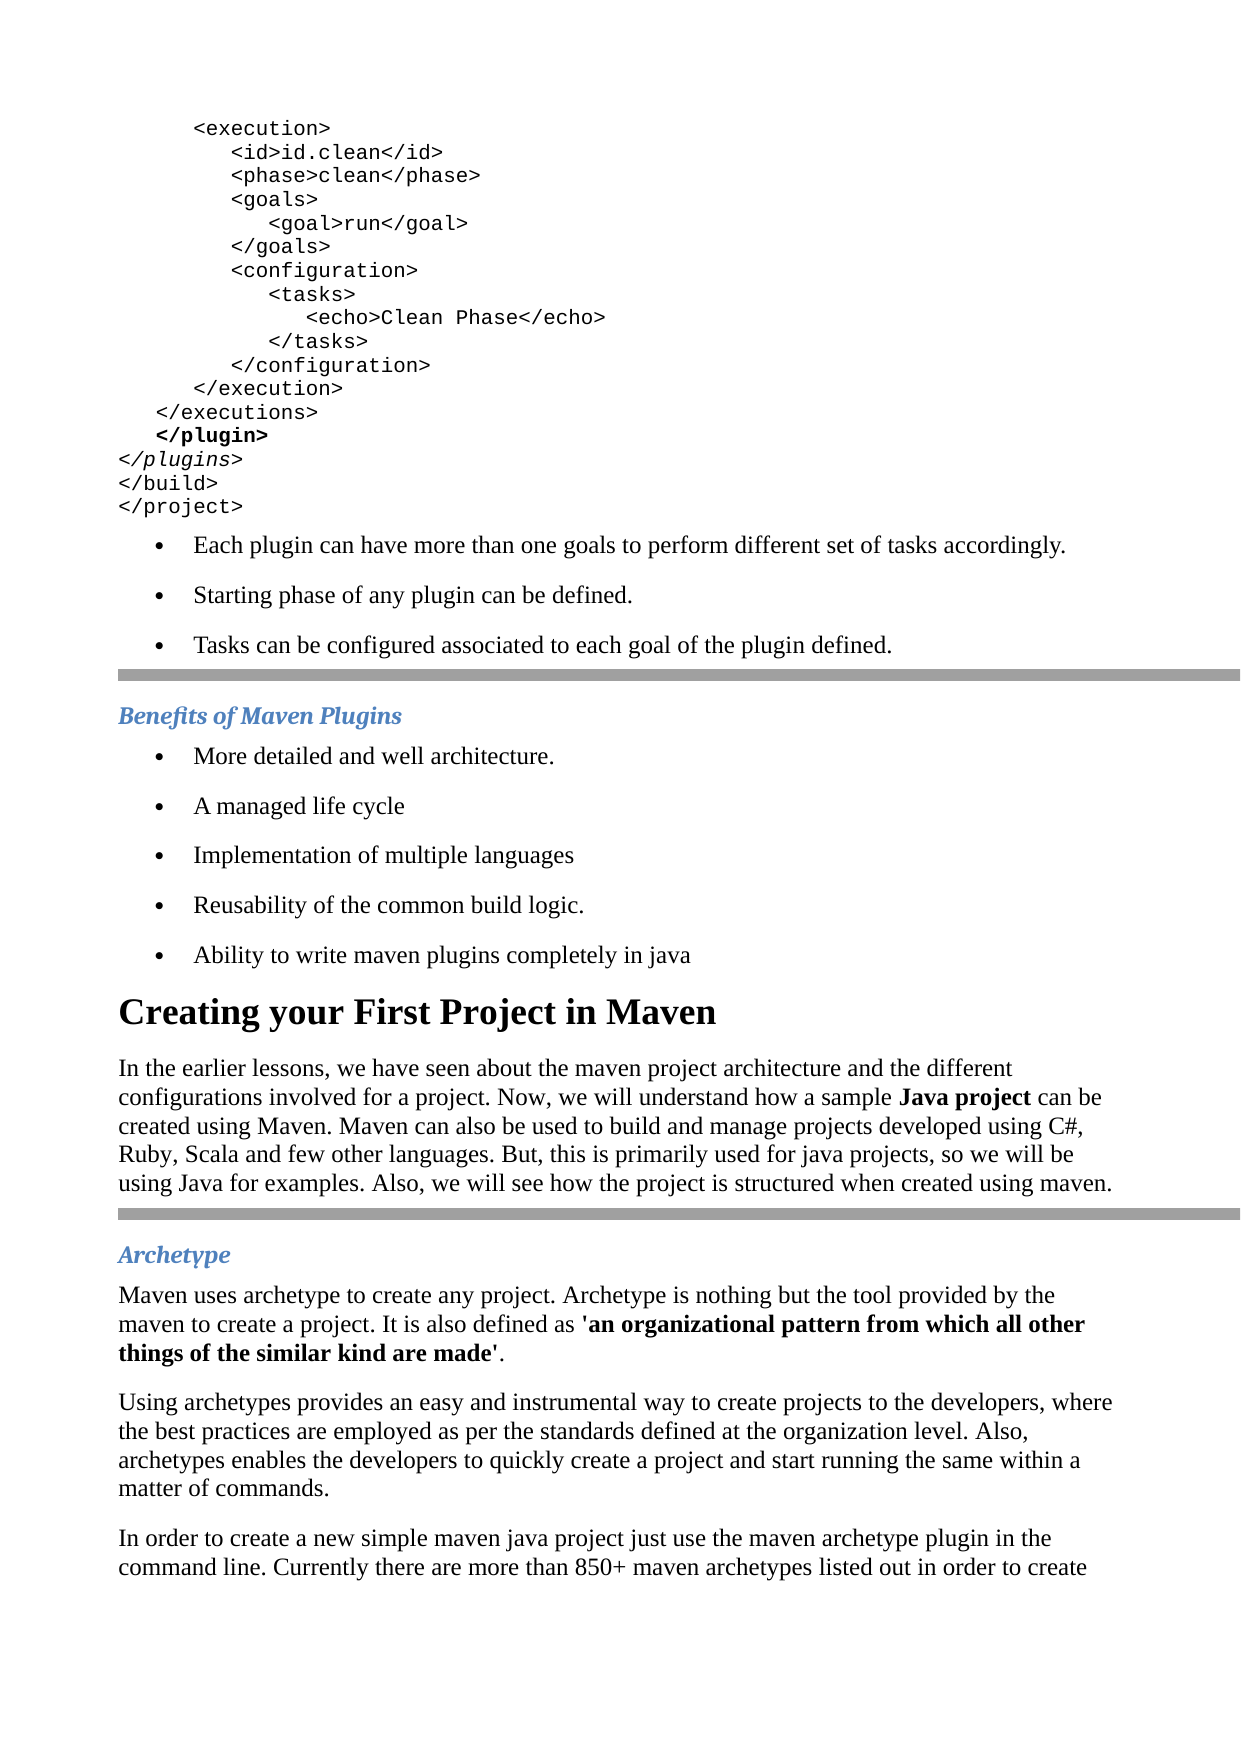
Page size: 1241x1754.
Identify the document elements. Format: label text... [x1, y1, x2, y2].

text </build> [118, 473, 1122, 496]
list Implementation of multiple languages [156, 841, 1122, 869]
subtitle Creating your First Project in Maven [118, 989, 1122, 1032]
text </execution> [118, 378, 1122, 402]
subtitle Benefits of Maven Plugins [118, 702, 1122, 731]
list More detailed and well architecture. [156, 741, 1122, 770]
text Maven uses archetype to create any project. Archetype is nothing but the tool provided by the maven to create a project. It is also defined as 'an organizational pattern from which all other things of the similar kind are made'. [118, 1280, 1122, 1366]
text <goal>run</goal> [118, 213, 1122, 236]
text <echo>Clean Phase</echo> [118, 307, 1122, 331]
list Reusability of the common build logic. [156, 890, 1122, 919]
subtitle Archetype [118, 1241, 1122, 1270]
text </project> [118, 496, 1122, 520]
list Ability to write maven plugins completely in java [156, 940, 1122, 968]
text <id>id.clean</id> [118, 142, 1122, 165]
list Tasks can be configured associated to each goal of the plugin defined. [156, 630, 1122, 658]
text </tasks> [118, 331, 1122, 354]
text <tasks> [118, 284, 1122, 307]
text <configuration> [118, 260, 1122, 284]
text </plugin> [118, 426, 1122, 449]
text In order to create a new simple maven java project just use the maven archetype plugin in the command line. Currently there are more than 850+ maven archetypes listed out in order to create [118, 1523, 1122, 1581]
text </configuration> [118, 354, 1122, 378]
text <phase>clean</phase> [118, 165, 1122, 189]
text </executions> [118, 402, 1122, 426]
text Using archetypes provides an easy and instrumental way to create projects to the developers, where the best practices are employed as per the standards defined at the organization level. Also, archetypes enables the developers to quickly create a project and start running the same within a matter of commands. [118, 1387, 1122, 1502]
text <execution> [118, 118, 1122, 142]
list Each plugin can have more than one goals to perform different set of tasks accordingly. [156, 531, 1122, 559]
text </goals> [118, 236, 1122, 260]
list A managed life cycle [156, 791, 1122, 820]
list Starting phase of any plugin can be defined. [156, 580, 1122, 609]
text </plugins> [118, 449, 1122, 473]
text <goals> [118, 189, 1122, 213]
text In the earlier lessons, we have seen about the maven project architecture and the different configurations involved for a project. Now, we will understand how a sample Java project can be created using Maven. Maven can also be used to build and manage projects developed using C#, Ruby, Scala and few other languages. But, this is primarily used for java projects, so we will be using Java for examples. Also, we will see how the project is structured when created using maven. [118, 1053, 1122, 1197]
